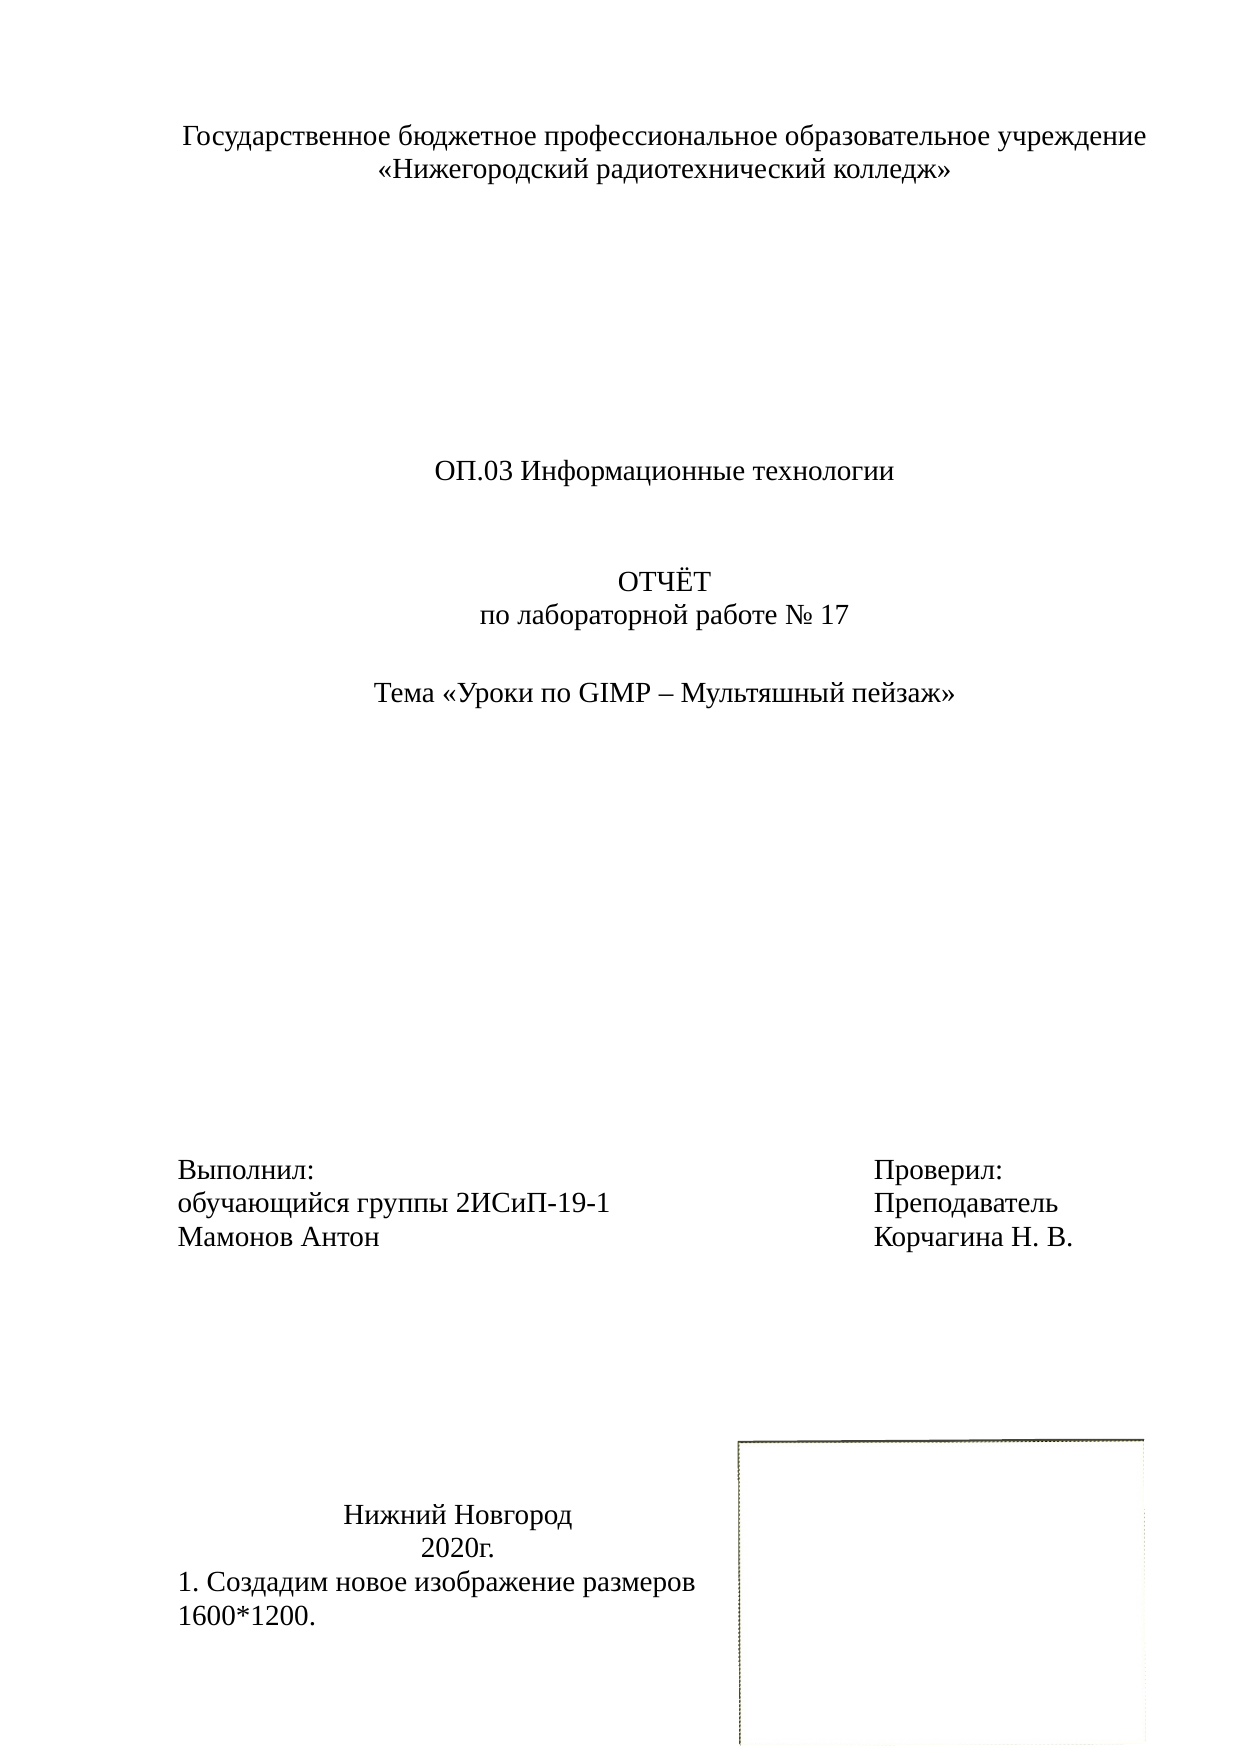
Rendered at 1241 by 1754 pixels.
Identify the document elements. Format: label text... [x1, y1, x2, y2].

text Мамонов Антон Корчагина Н. В. [177, 1219, 1152, 1253]
text Государственное бюджетное профессиональное образовательное учреждение [177, 118, 1152, 152]
text Выполнил: Проверил: [177, 1152, 1152, 1186]
text ОТЧЁТ [177, 564, 1152, 597]
text ОП.03 Информационные технологии [177, 453, 1152, 487]
text обучающийся группы 2ИСиП-19-1 Преподаватель [177, 1186, 1152, 1219]
text «Нижегородский радиотехнический колледж» [177, 152, 1152, 185]
text [1145, 1531, 1152, 1564]
text 2020г. [177, 1531, 738, 1564]
text 1. Создадим новое изображение размеров 1600*1200. [177, 1564, 739, 1631]
text Нижний Новгород [177, 1497, 738, 1531]
text по лабораторной работе № 17 [177, 597, 1152, 631]
subtitle Тема «Уроки по GIMP – Мультяшный пейзаж» [177, 646, 1152, 709]
